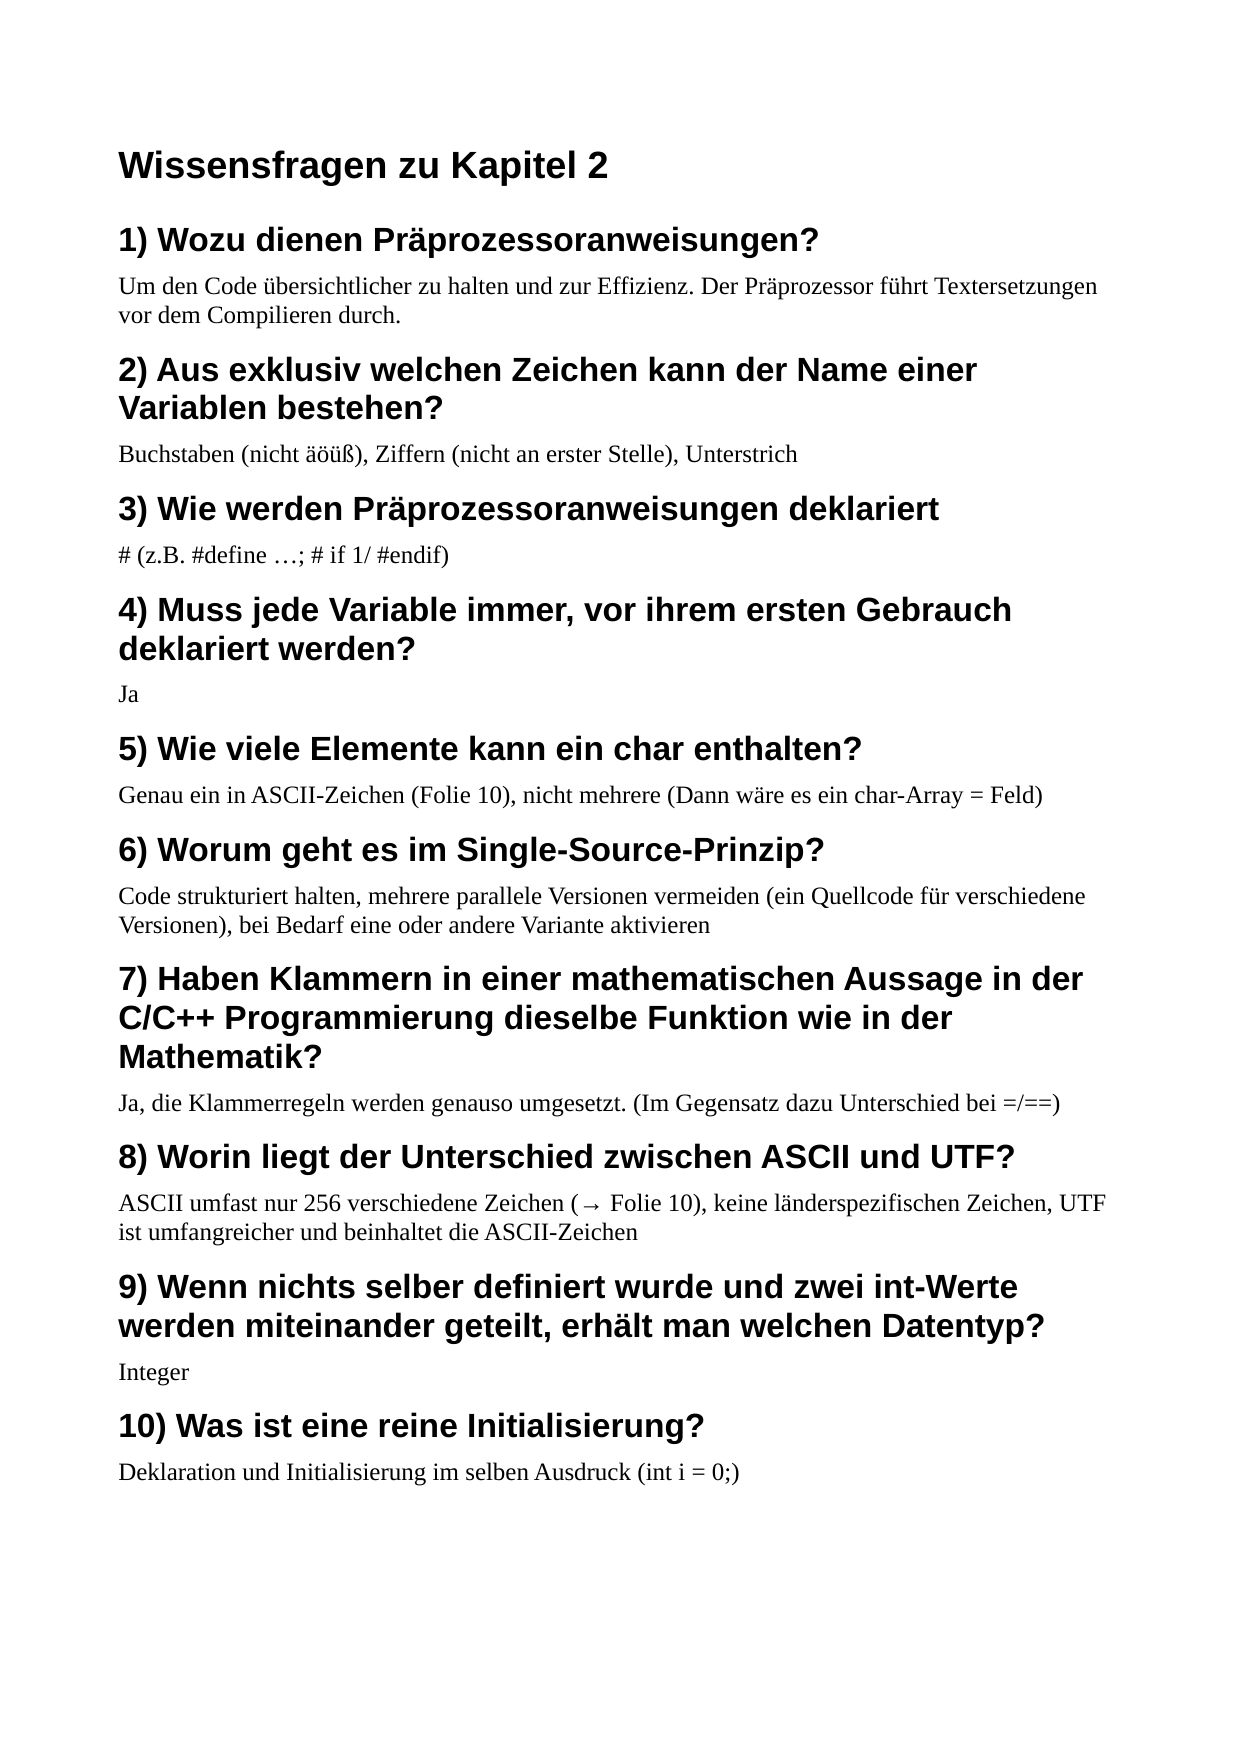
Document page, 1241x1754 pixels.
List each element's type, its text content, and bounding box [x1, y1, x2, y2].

subtitle 8) Worin liegt der Unterschied zwischen ASCII und UTF? [118, 1137, 1122, 1176]
text Code strukturiert halten, mehrere parallele Versionen vermeiden (ein Quellcode für verschiedene Versionen), bei Bedarf eine oder andere Variante aktivieren [118, 881, 1122, 938]
subtitle 6) Worum geht es im Single-Source-Prinzip? [118, 830, 1122, 868]
subtitle 3) Wie werden Präprozessoranweisungen deklariert [118, 489, 1122, 528]
text ASCII umfast nur 256 verschiedene Zeichen (→ Folie 10), keine länderspezifischen Zeichen, UTF ist umfangreicher und beinhaltet die ASCII-Zeichen [118, 1188, 1122, 1246]
text Ja, die Klammerregeln werden genauso umgesetzt. (Im Gegensatz dazu Unterschied bei =/==) [118, 1088, 1122, 1116]
text Um den Code übersichtlicher zu halten und zur Effizienz. Der Präprozessor führt Textersetzungen vor dem Compilieren durch. [118, 271, 1122, 329]
subtitle 1) Wozu dienen Präprozessoranweisungen? [118, 220, 1122, 259]
subtitle 9) Wenn nichts selber definiert wurde und zwei int-Werte werden miteinander geteilt, erhält man welchen Datentyp? [118, 1267, 1122, 1344]
subtitle 10) Was ist eine reine Initialisierung? [118, 1406, 1122, 1445]
subtitle 7) Haben Klammern in einer mathematischen Aussage in der C/C++ Programmierung dieselbe Funktion wie in der Mathematik? [118, 959, 1122, 1075]
text # (z.B. #define …; # if 1/ #endif) [118, 540, 1122, 569]
subtitle 2) Aus exklusiv welchen Zeichen kann der Name einer Variablen bestehen? [118, 349, 1122, 427]
text Integer [118, 1357, 1122, 1385]
subtitle 5) Wie viele Elemente kann ein char enthalten? [118, 729, 1122, 768]
text Deklaration und Initialisierung im selben Ausdruck (int i = 0;) [118, 1457, 1122, 1486]
text Buchstaben (nicht äöüß), Ziffern (nicht an erster Stelle), Unterstrich [118, 439, 1122, 468]
subtitle 4) Muss jede Variable immer, vor ihrem ersten Gebrauch deklariert werden? [118, 590, 1122, 667]
text Ja [118, 679, 1122, 708]
text Genau ein in ASCII-Zeichen (Folie 10), nicht mehrere (Dann wäre es ein char-Array = Feld) [118, 780, 1122, 809]
subtitle Wissensfragen zu Kapitel 2 [118, 143, 1122, 187]
